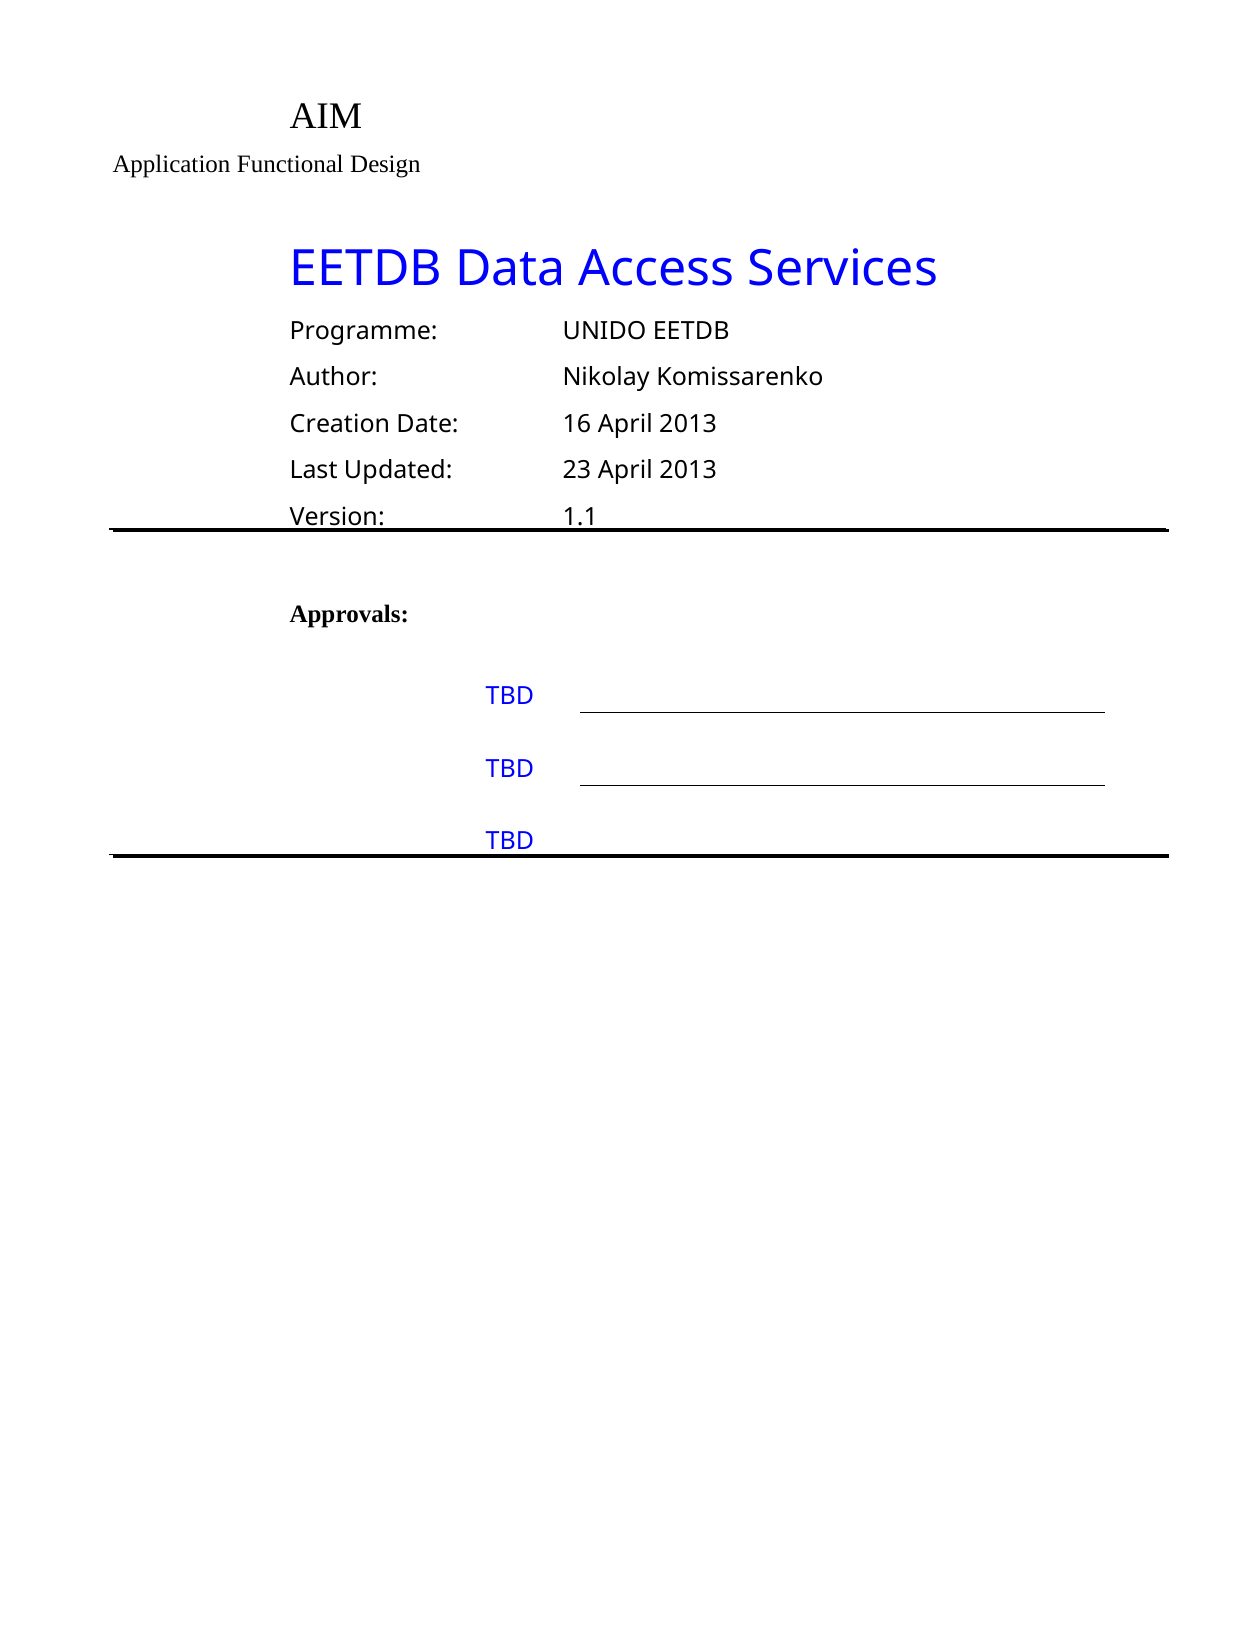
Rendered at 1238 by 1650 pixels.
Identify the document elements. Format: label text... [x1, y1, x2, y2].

text Creation Date: 16 April 2013 [289, 406, 1162, 439]
text Version: 1.1 [289, 498, 1162, 528]
text Author: Nikolay Komissarenko [289, 359, 1162, 393]
text EETDB Data Access Services [289, 232, 1162, 300]
title AIM [289, 93, 1087, 136]
text Last Updated: 23 April 2013 [289, 452, 1162, 486]
table_cell [580, 713, 1105, 784]
table_cell TBD [297, 712, 580, 784]
table_cell [580, 786, 1105, 854]
text Application Functional Design [112, 149, 1162, 178]
text Approvals: [289, 599, 1162, 628]
text Programme: UNIDO EETDB [289, 313, 1162, 347]
table_header TBD [297, 641, 580, 712]
table_cell TBD [297, 785, 580, 854]
table_header [580, 641, 1105, 712]
